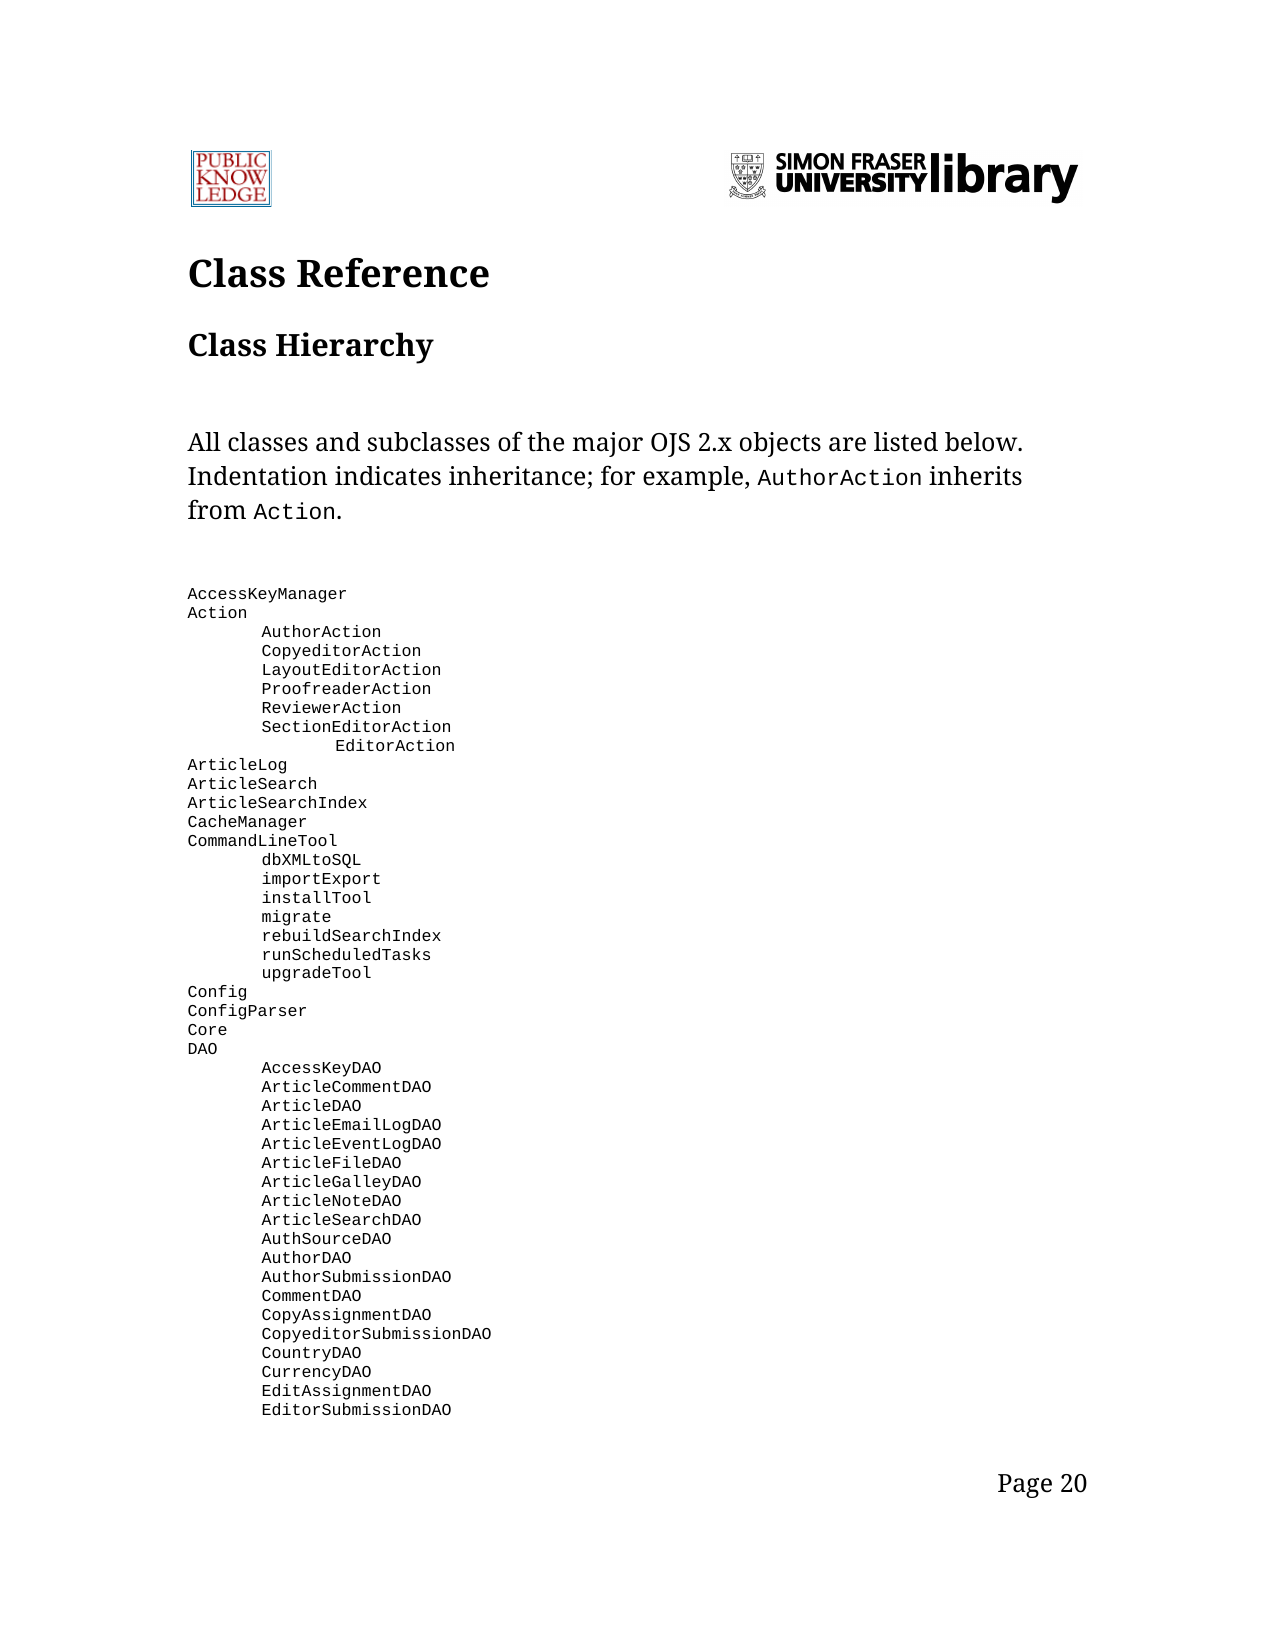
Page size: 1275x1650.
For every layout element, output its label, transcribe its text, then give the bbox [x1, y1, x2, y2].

text rebuildSearchIndex [187, 927, 1087, 946]
text ArticleDAO [187, 1098, 1087, 1117]
text SectionEditorAction [187, 718, 1087, 737]
text All classes and subclasses of the major OJS 2.x objects are listed below. Indentation indicates inheritance; for example, AuthorAction inherits from Action. [187, 425, 1087, 527]
text ArticleSearch [187, 775, 1087, 794]
text CurrencyDAO [187, 1363, 1087, 1382]
text AuthSourceDAO [187, 1230, 1087, 1249]
text ArticleNoteDAO [187, 1192, 1087, 1211]
text ArticleLog [187, 756, 1087, 775]
text CopyeditorAction [187, 643, 1087, 662]
text migrate [187, 908, 1087, 927]
text EditorSubmissionDAO [187, 1401, 1087, 1420]
text AccessKeyManager [187, 586, 1087, 605]
text ReviewerAction [187, 699, 1087, 718]
text AuthorSubmissionDAO [187, 1268, 1087, 1287]
subtitle Class Reference [187, 247, 1087, 299]
text Action [187, 605, 1087, 624]
subtitle Class Hierarchy [187, 324, 1087, 366]
text ArticleEventLogDAO [187, 1136, 1087, 1154]
text dbXMLtoSQL [187, 851, 1087, 870]
text Config [187, 984, 1087, 1003]
text DAO [187, 1041, 1087, 1060]
picture [193, 150, 272, 205]
text runScheduledTasks [187, 946, 1087, 965]
text CopyAssignmentDAO [187, 1306, 1087, 1325]
text AuthorDAO [187, 1249, 1087, 1268]
text upgradeTool [187, 965, 1087, 984]
text ArticleGalleyDAO [187, 1173, 1087, 1192]
text EditorAction [187, 737, 1087, 756]
text CommentDAO [187, 1287, 1087, 1306]
text ArticleEmailLogDAO [187, 1117, 1087, 1136]
text CopyeditorSubmissionDAO [187, 1325, 1087, 1344]
text CommandLineTool [187, 832, 1087, 851]
text ConfigParser [187, 1003, 1087, 1022]
text ArticleSearchDAO [187, 1211, 1087, 1230]
text ArticleFileDAO [187, 1154, 1087, 1173]
text installTool [187, 889, 1087, 908]
text ArticleSearchIndex [187, 794, 1087, 813]
text ArticleCommentDAO [187, 1079, 1087, 1098]
text ProofreaderAction [187, 681, 1087, 699]
text AccessKeyDAO [187, 1060, 1087, 1079]
text AuthorAction [187, 624, 1087, 643]
text importExport [187, 870, 1087, 889]
picture [723, 150, 1083, 207]
text EditAssignmentDAO [187, 1382, 1087, 1401]
text CountryDAO [187, 1344, 1087, 1363]
text Core [187, 1022, 1087, 1041]
text LayoutEditorAction [187, 662, 1087, 681]
text CacheManager [187, 813, 1087, 832]
